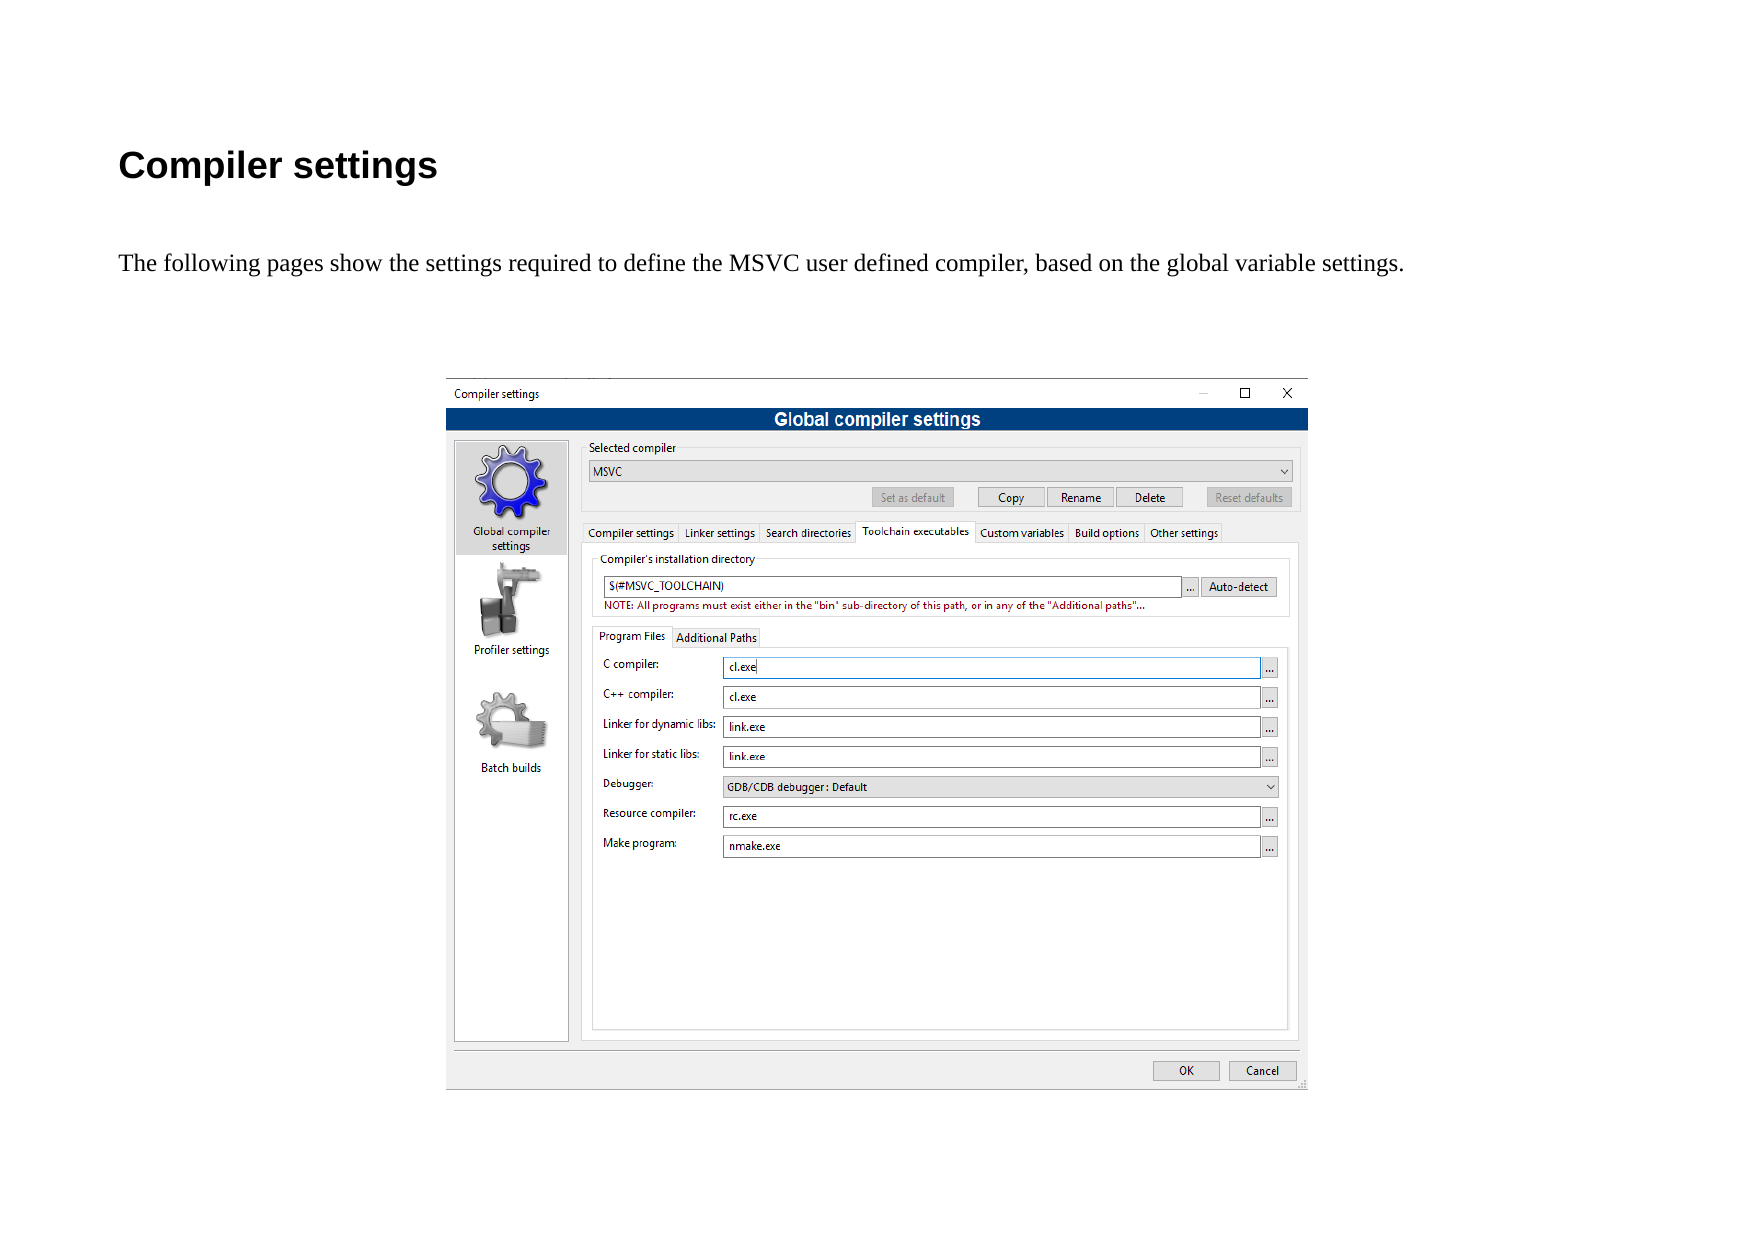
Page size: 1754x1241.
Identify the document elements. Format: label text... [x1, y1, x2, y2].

picture [446, 378, 1308, 1090]
text The following pages show the settings required to define the MSVC user defined compiler, based on the global variable settings. [118, 248, 1636, 277]
subtitle Compiler settings [118, 143, 1636, 187]
